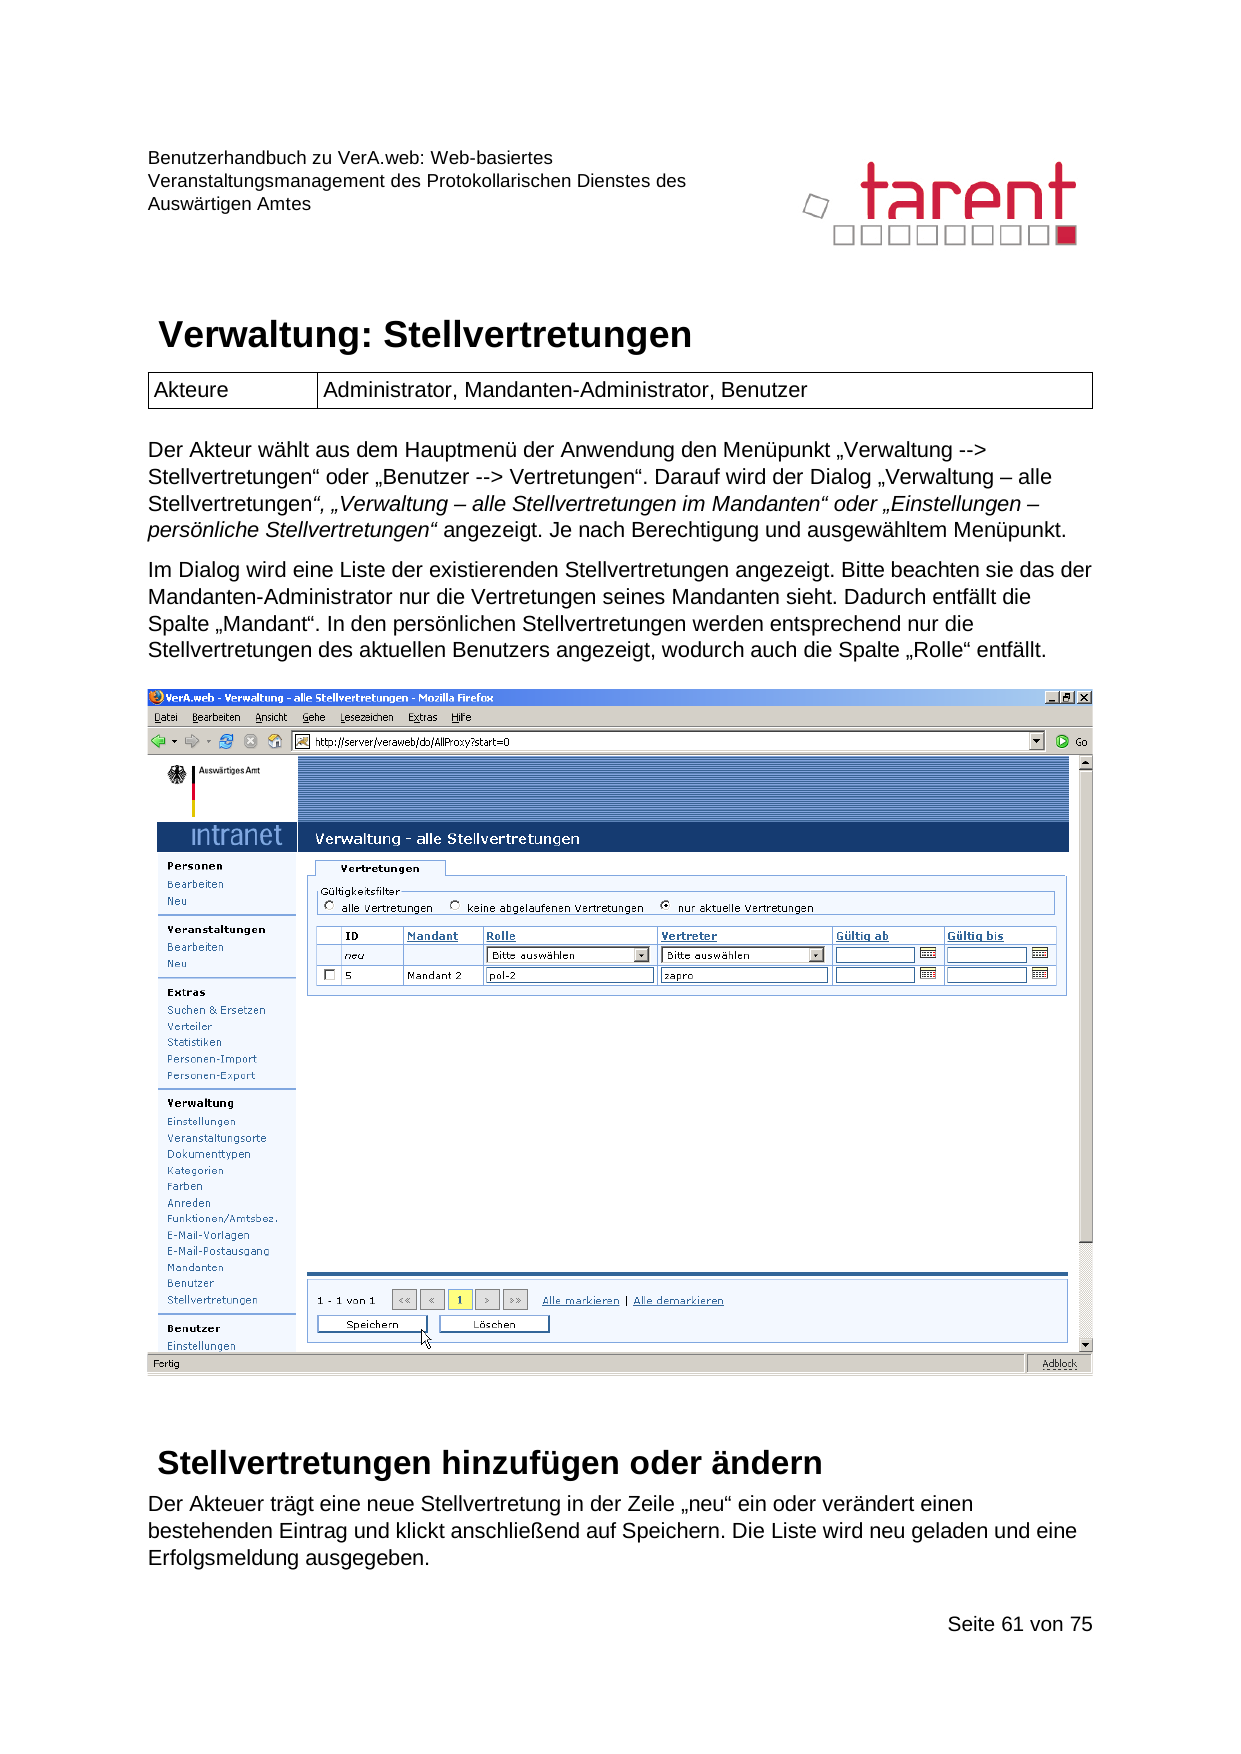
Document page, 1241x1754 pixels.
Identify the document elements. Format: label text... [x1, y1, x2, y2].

subtitle Stellvertretungen hinzufügen oder ändern [148, 1444, 1092, 1481]
picture [147, 689, 1093, 1376]
table_header Akteure [149, 373, 317, 408]
text Im Dialog wird eine Liste der existierenden Stellvertretungen angezeigt. Bitte beachten sie das der Mandanten-Administrator nur die Vertretungen seines Mandanten sieht. Dadurch entfällt die Spalte „Mandant“. In den persönlichen Stellvertretungen werden entsprechend nur die Stellvertretungen des aktuellen Benutzers angezeigt, wodurch auch die Spalte „Rolle“ entfällt. [148, 557, 1092, 689]
picture [790, 151, 1091, 255]
text Der Akteur wählt aus dem Hauptmenü der Anwendung den Menüpunkt „Verwaltung --> Stellvertretungen“ oder „Benutzer --> Vertretungen“. Darauf wird der Dialog „Verwaltung – alle Stellvertretungen“, „Verwaltung – alle Stellvertretungen im Mandanten“ oder „Einstellungen – persönliche Stellvertretungen“ angezeigt. Je nach Berechtigung und ausgewähltem Menüpunkt. [148, 410, 1092, 542]
text Der Akteuer trägt eine neue Stellvertretung in der Zeile „neu“ ein oder verändert einen bestehenden Eintrag und klickt anschließend auf Speichern. Die Liste wird neu geladen und eine Erfolgsmeldung ausgegeben. [148, 1491, 1092, 1569]
table_header Administrator, Mandanten-Administrator, Benutzer [318, 373, 1092, 408]
subtitle Verwaltung: Stellvertretungen [148, 313, 1092, 355]
